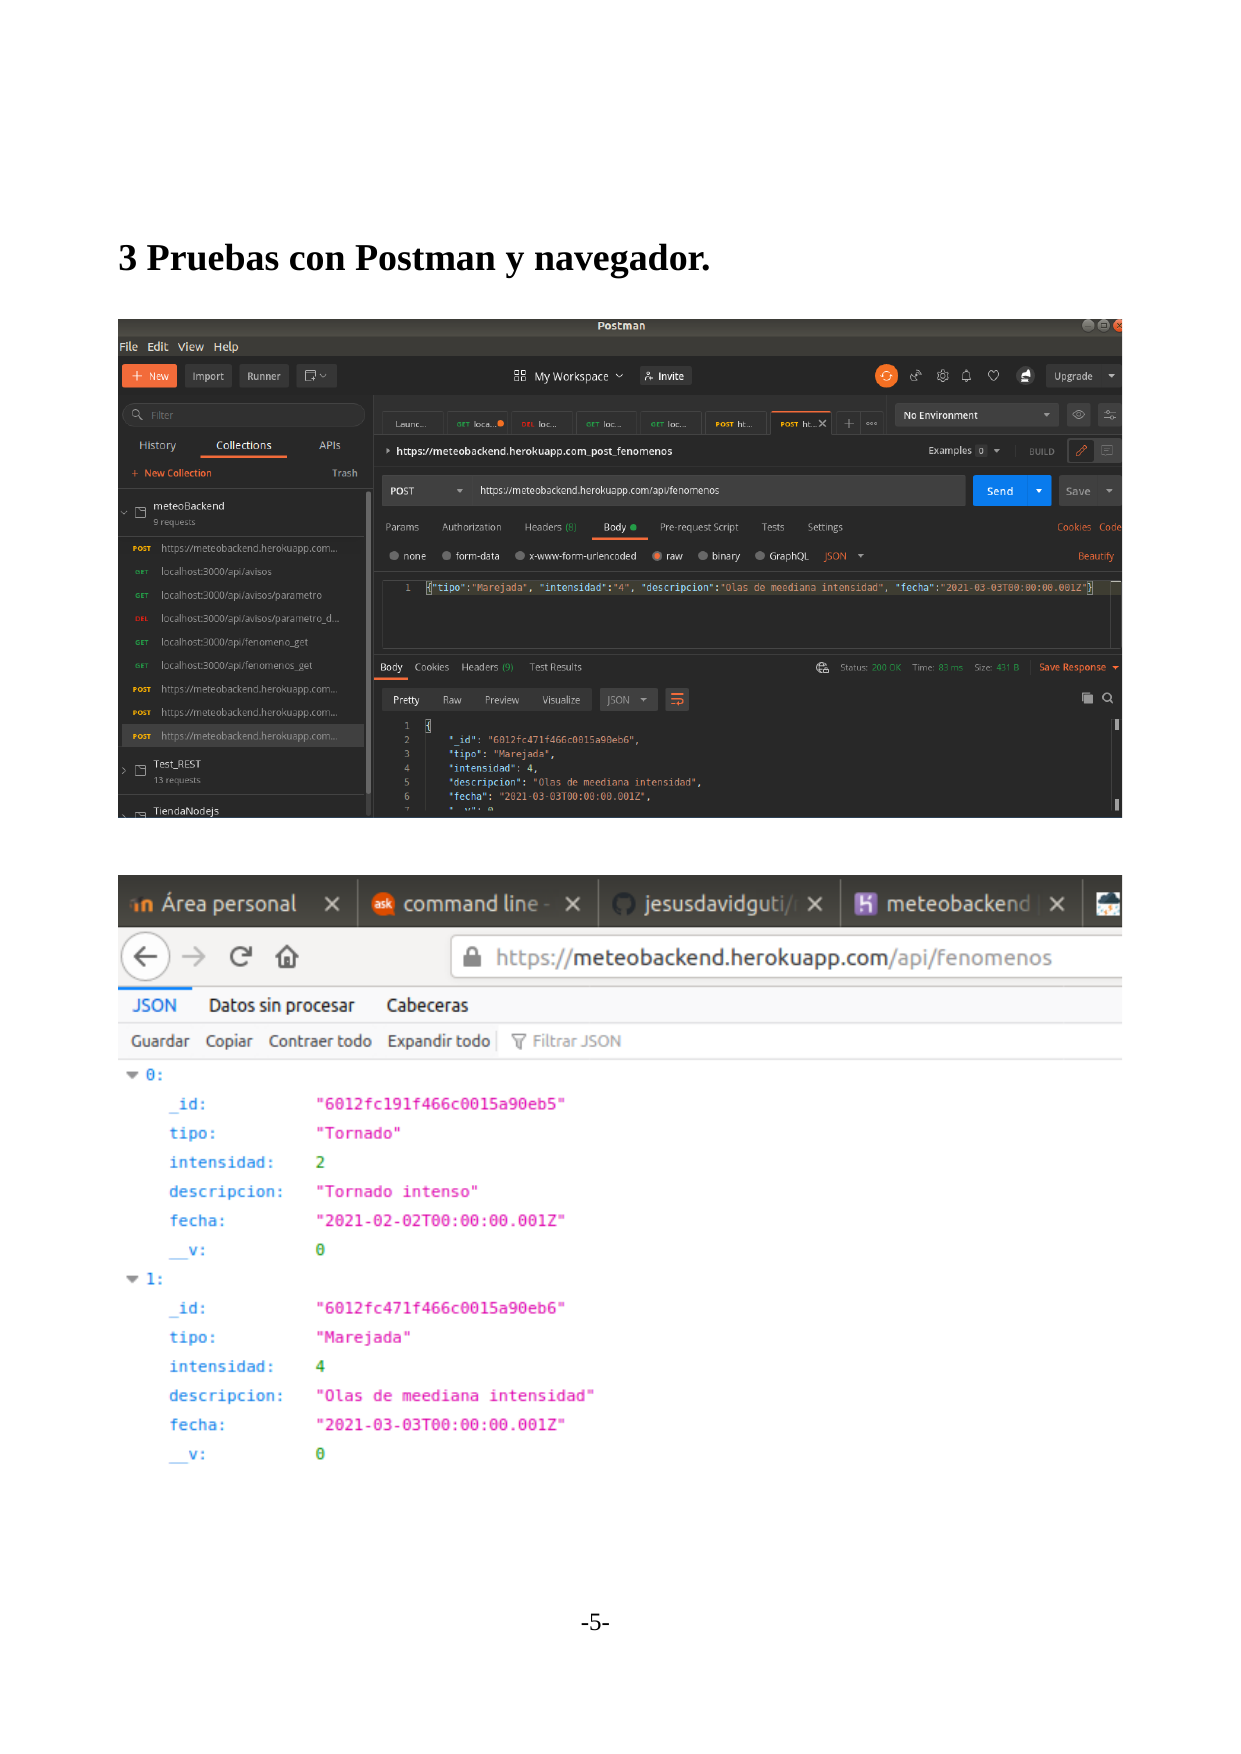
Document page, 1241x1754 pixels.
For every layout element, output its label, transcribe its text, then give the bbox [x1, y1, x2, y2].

subtitle 3 Pruebas con Postman y navegador. [118, 235, 1122, 278]
picture [118, 319, 1123, 818]
picture [118, 875, 1123, 1499]
